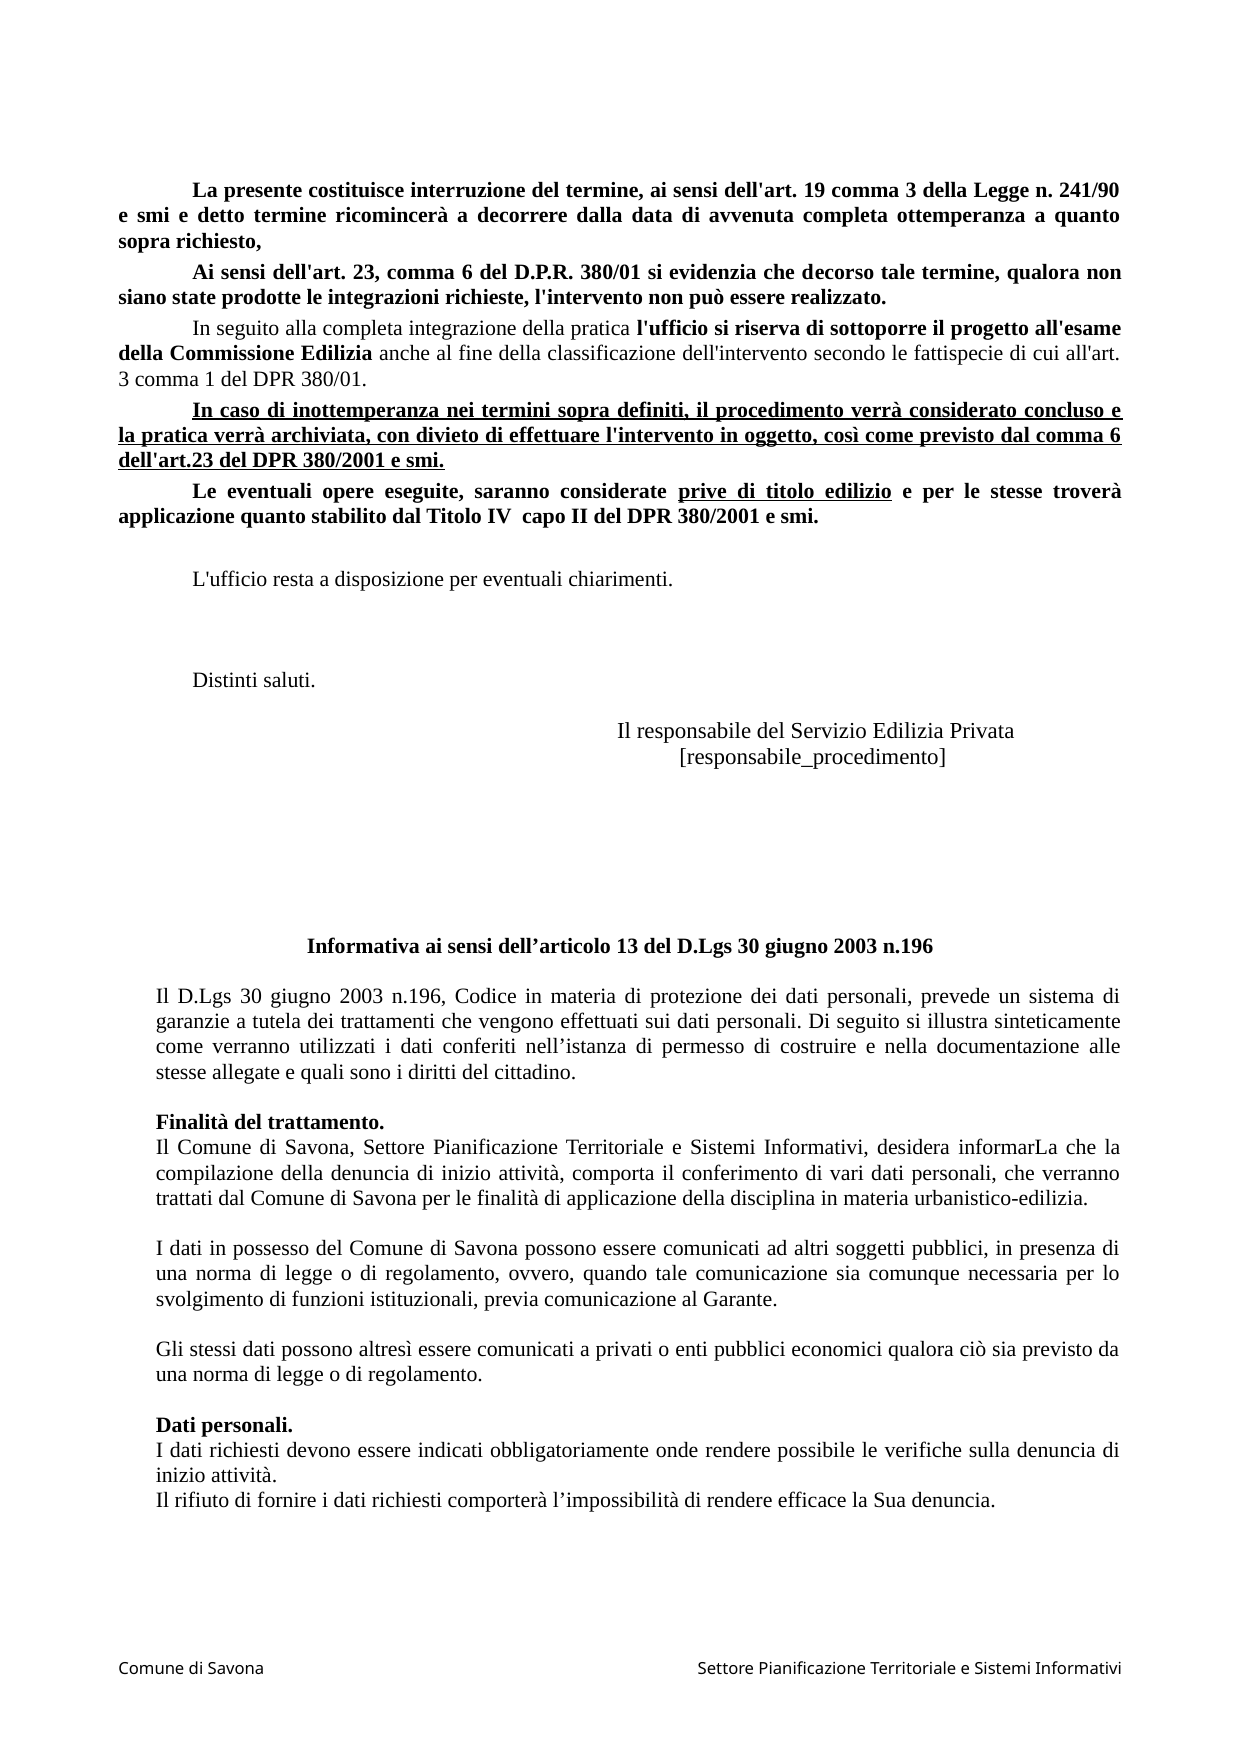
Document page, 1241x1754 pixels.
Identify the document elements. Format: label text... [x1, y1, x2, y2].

subtitle Informativa ai sensi dell’articolo 13 del D.Lgs 30 giugno 2003 n.196 [118, 933, 1122, 958]
table_cell [502, 796, 1129, 821]
table_cell [111, 796, 502, 821]
text La presente costituisce interruzione del termine, ai sensi dell'art. 19 comma 3 della Legge n. 241/90 e smi e detto termine ricomincerà a decorrere dalla data di avvenuta completa ottemperanza a quanto sopra richiesto, [118, 177, 1122, 253]
text Gli stessi dati possono altresì essere comunicati a privati o enti pubblici economici qualora ciò sia previsto da una norma di legge o di regolamento. [156, 1336, 1122, 1386]
text I dati in possesso del Comune di Savona possono essere comunicati ad altri soggetti pubblici, in presenza di una norma di legge o di regolamento, ovvero, quando tale comunicazione sia comunque necessaria per lo svolgimento di funzioni istituzionali, previa comunicazione al Garante. [156, 1235, 1122, 1311]
text Le eventuali opere eseguite, saranno considerate prive di titolo edilizio e per le stesse troverà applicazione quanto stabilito dal Titolo IV capo II del DPR 380/2001 e smi. [118, 478, 1122, 529]
text Il rifiuto di fornire i dati richiesti comporterà l’impossibilità di rendere efficace la Sua denuncia. [156, 1487, 1122, 1512]
text Il Comune di Savona, Settore Pianificazione Territoriale e Sistemi Informativi, desidera informarLa che la compilazione della denuncia di inizio attività, comporta il conferimento di vari dati personali, che verranno trattati dal Comune di Savona per le finalità di applicazione della disciplina in materia urbanistico-edilizia. [156, 1134, 1122, 1210]
text Ai sensi dell'art. 23, comma 6 del D.P.R. 380/01 si evidenzia che decorso tale termine, qualora non siano state prodotte le integrazioni richieste, l'intervento non può essere realizzato. [118, 259, 1122, 309]
text Dati personali. [156, 1412, 1122, 1437]
text Finalità del trattamento. [118, 1109, 1122, 1134]
text Il D.Lgs 30 giugno 2003 n.196, Codice in materia di protezione dei dati personali, prevede un sistema di garanzie a tutela dei trattamenti che vengono effettuati sui dati personali. Di seguito si illustra sinteticamente come verranno utilizzati i dati conferiti nell’istanza di permesso di costruire e nella documentazione alle stesse allegate e quali sono i diritti del cittadino. [156, 983, 1122, 1084]
text Distinti saluti. [118, 667, 1122, 692]
text I dati richiesti devono essere indicati obbligatoriamente onde rendere possibile le verifiche sulla denuncia di inizio attività. [156, 1437, 1122, 1487]
text In caso di inottemperanza nei termini sopra definiti, il procedimento verrà considerato concluso e la pratica verrà archiviata, con divieto di effettuare l'intervento in oggetto, così come previsto dal comma 6 [118, 397, 1122, 444]
text In seguito alla completa integrazione della pratica l'ufficio si riserva di sottoporre il progetto all'esame della Commissione Edilizia anche al fine della classificazione dell'intervento secondo le fattispecie di cui all'art. 3 comma 1 del DPR 380/01. [118, 315, 1122, 391]
table_header Il responsabile del Servizio Edilizia Privata [responsabile_procedimento] [502, 717, 1129, 796]
table_header [111, 717, 502, 796]
text L'ufficio resta a disposizione per eventuali chiarimenti. [118, 566, 1122, 591]
text dell'art.23 del DPR 380/2001 e smi. [118, 445, 1122, 472]
